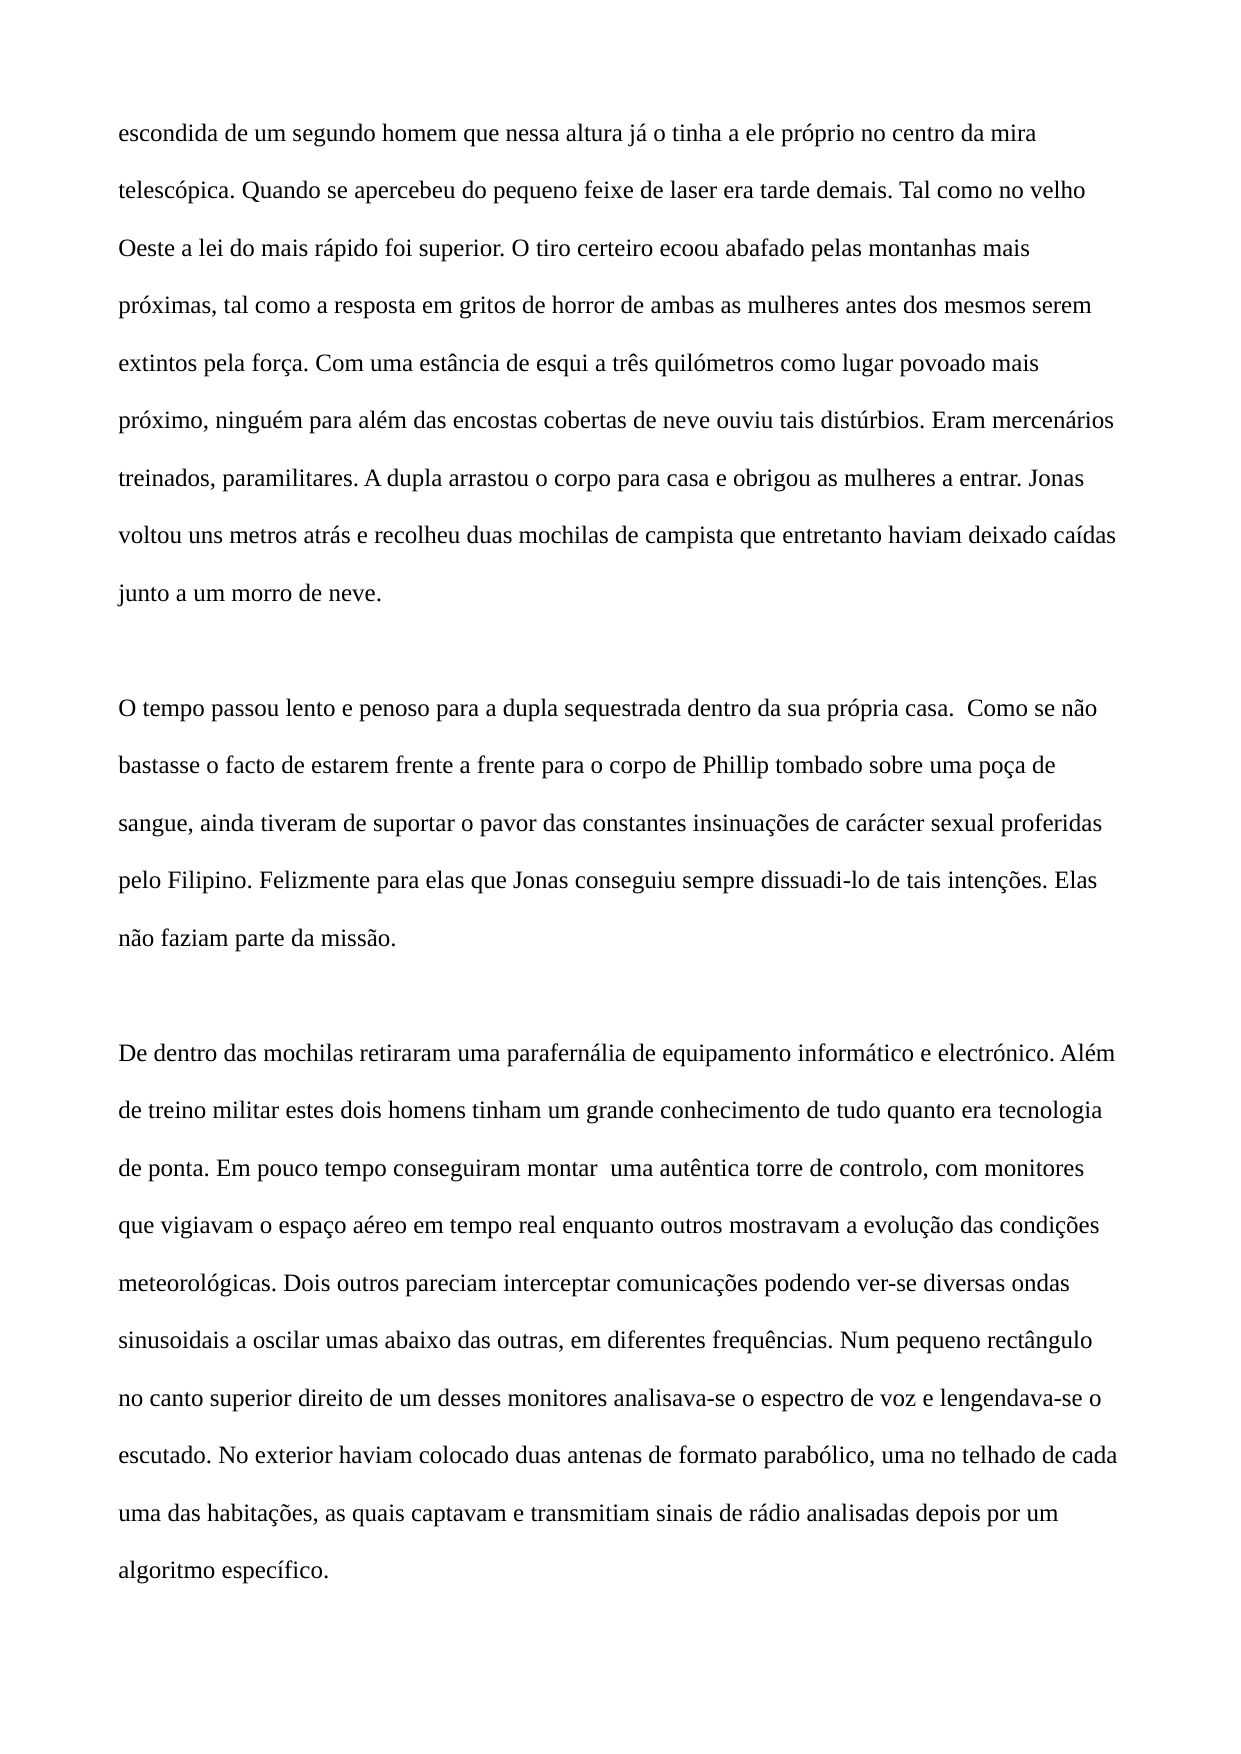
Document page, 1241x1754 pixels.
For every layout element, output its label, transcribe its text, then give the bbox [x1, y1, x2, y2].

text escondida de um segundo homem que nessa altura já o tinha a ele próprio no centro da mira telescópica. Quando se apercebeu do pequeno feixe de laser era tarde demais. Tal como no velho Oeste a lei do mais rápido foi superior. O tiro certeiro ecoou abafado pelas montanhas mais próximas, tal como a resposta em gritos de horror de ambas as mulheres antes dos mesmos serem extintos pela força. Com uma estância de esqui a três quilómetros como lugar povoado mais próximo, ninguém para além das encostas cobertas de neve ouviu tais distúrbios. Eram mercenários treinados, paramilitares. A dupla arrastou o corpo para casa e obrigou as mulheres a entrar. Jonas voltou uns metros atrás e recolheu duas mochilas de campista que entretanto haviam deixado caídas junto a um morro de neve. [118, 118, 1122, 607]
text De dentro das mochilas retiraram uma parafernália de equipamento informático e electrónico. Além de treino militar estes dois homens tinham um grande conhecimento de tudo quanto era tecnologia de ponta. Em pouco tempo conseguiram montar uma autêntica torre de controlo, com monitores que vigiavam o espaço aéreo em tempo real enquanto outros mostravam a evolução das condições meteorológicas. Dois outros pareciam interceptar comunicações podendo ver-se diversas ondas sinusoidais a oscilar umas abaixo das outras, em diferentes frequências. Num pequeno rectângulo no canto superior direito de um desses monitores analisava-se o espectro de voz e lengendava-se o escutado. No exterior haviam colocado duas antenas de formato parabólico, uma no telhado de cada uma das habitações, as quais captavam e transmitiam sinais de rádio analisadas depois por um algoritmo específico. [118, 1038, 1122, 1584]
text O tempo passou lento e penoso para a dupla sequestrada dentro da sua própria casa. Como se não bastasse o facto de estarem frente a frente para o corpo de Phillip tombado sobre uma poça de sangue, ainda tiveram de suportar o pavor das constantes insinuações de carácter sexual proferidas pelo Filipino. Felizmente para elas que Jonas conseguiu sempre dissuadi-lo de tais intenções. Elas não faziam parte da missão. [118, 693, 1122, 952]
